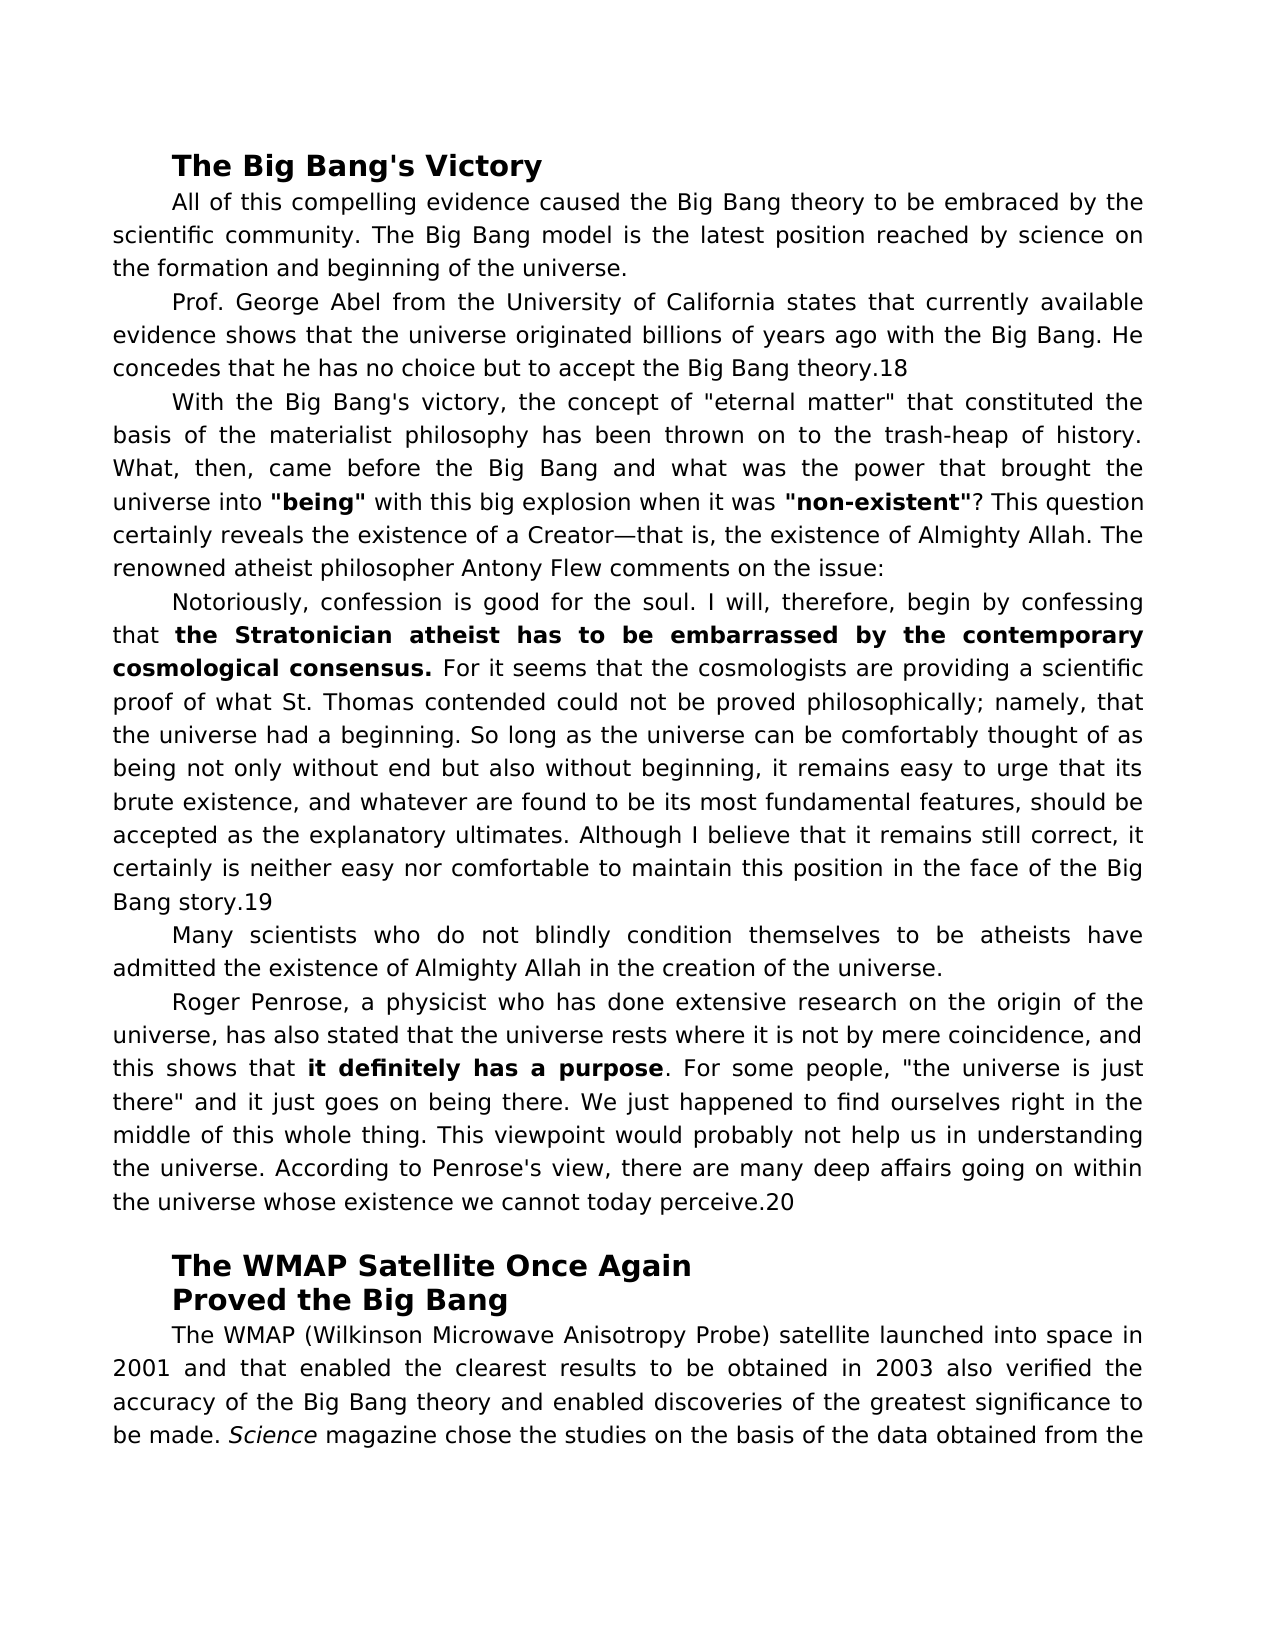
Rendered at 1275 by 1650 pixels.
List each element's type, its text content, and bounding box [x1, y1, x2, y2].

text The WMAP (Wilkinson Microwave Anisotropy Probe) satellite launched into space in 2001 and that enabled the clearest results to be obtained in 2003 also verified the accuracy of the Big Bang theory and enabled discoveries of the greatest significance to be made. Science magazine chose the studies on the basis of the data obtained from the [112, 1317, 1145, 1450]
text Notoriously, confession is good for the soul. I will, therefore, begin by confessing that the Stratonician atheist has to be embarrassed by the contemporary cosmological consensus. For it seems that the cosmologists are providing a scientific proof of what St. Thomas contended could not be proved philosophically; namely, that the universe had a beginning. So long as the universe can be comfortably thought of as being not only without end but also without beginning, it remains easy to urge that its brute existence, and whatever are found to be its most fundamental features, should be accepted as the explanatory ultimates. Although I believe that it remains still correct, it certainly is neither easy nor comfortable to maintain this position in the face of the Big Bang story.19 [112, 583, 1145, 917]
text Many scientists who do not blindly condition themselves to be atheists have admitted the existence of Almighty Allah in the creation of the universe. [112, 917, 1145, 983]
subtitle Proved the Big Bang [112, 1283, 1145, 1317]
text Prof. George Abel from the University of California states that currently available evidence shows that the universe originated billions of years ago with the Big Bang. He concedes that he has no choice but to accept the Big Bang theory.18 [112, 283, 1145, 383]
subtitle The WMAP Satellite Once Again [112, 1250, 1145, 1283]
text Roger Penrose, a physicist who has done extensive research on the origin of the universe, has also stated that the universe rests where it is not by mere coincidence, and this shows that it definitely has a purpose. For some people, "the universe is just there" and it just goes on being there. We just happened to find ourselves right in the middle of this whole thing. This viewpoint would probably not help us in understanding the universe. According to Penrose's view, there are many deep affairs going on within the universe whose existence we cannot today perceive.20 [112, 983, 1145, 1217]
text All of this compelling evidence caused the Big Bang theory to be embraced by the scientific community. The Big Bang model is the latest position reached by science on the formation and beginning of the universe. [112, 183, 1145, 283]
text With the Big Bang's victory, the concept of "eternal matter" that constituted the basis of the materialist philosophy has been thrown on to the trash-heap of history. What, then, came before the Big Bang and what was the power that brought the universe into "being" with this big explosion when it was "non-existent"? This question certainly reveals the existence of a Creator—that is, the existence of Almighty Allah. The renowned atheist philosopher Antony Flew comments on the issue: [112, 383, 1145, 583]
text The Big Bang's Victory [112, 150, 1145, 183]
